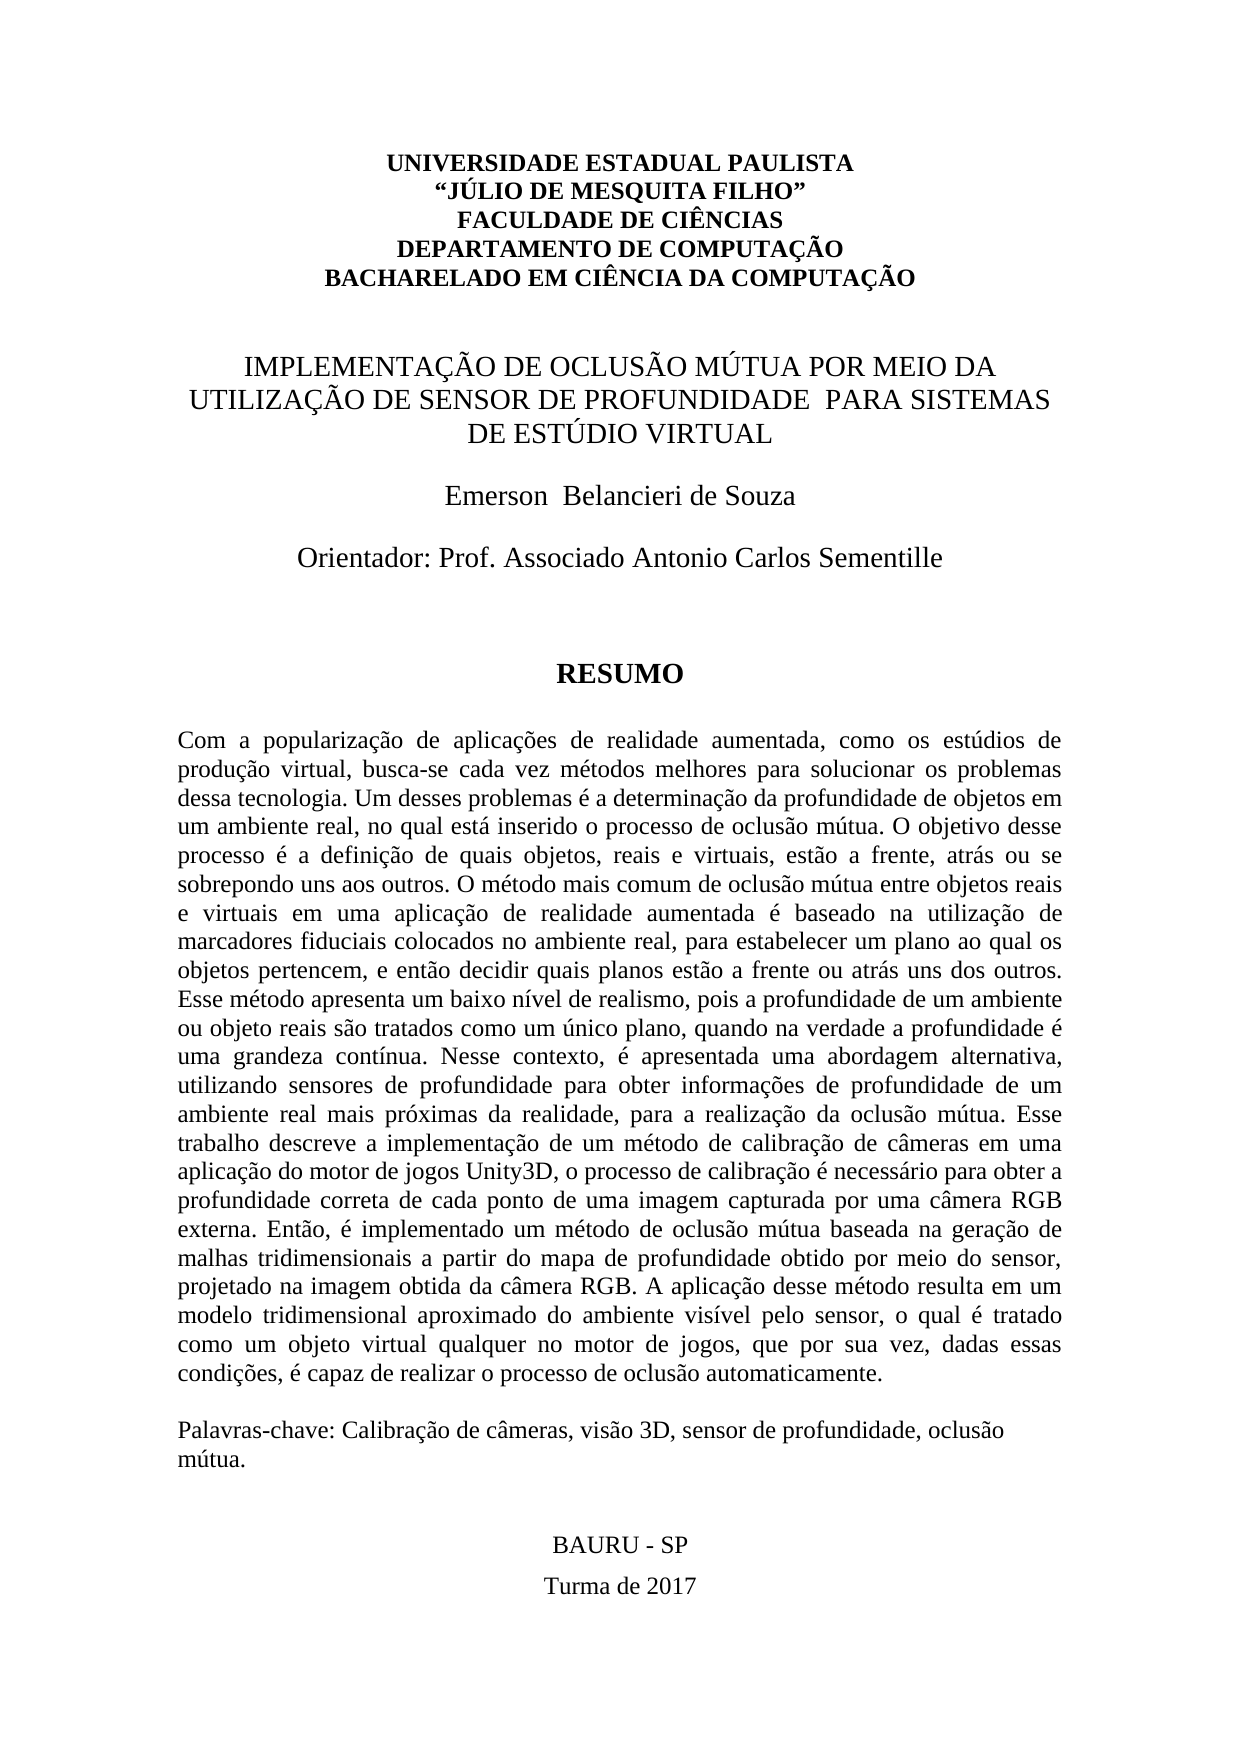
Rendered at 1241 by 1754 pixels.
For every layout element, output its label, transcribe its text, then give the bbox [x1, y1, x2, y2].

subtitle IMPLEMENTAÇÃO DE OCLUSÃO MÚTUA POR MEIO DA UTILIZAÇÃO DE SENSOR DE PROFUNDIDADE PARA SISTEMAS DE ESTÚDIO VIRTUAL [177, 349, 1063, 449]
subtitle RESUMO [177, 657, 1063, 690]
subtitle Orientador: Prof. Associado Antonio Carlos Sementille [177, 541, 1063, 574]
text Turma de 2017 [177, 1571, 1063, 1600]
text “JÚLIO DE MESQUITA FILHO” [177, 176, 1063, 205]
text Com a popularização de aplicações de realidade aumentada, como os estúdios de produção virtual, busca-se cada vez métodos melhores para solucionar os problemas dessa tecnologia. Um desses problemas é a determinação da profundidade de objetos em um ambiente real, no qual está inserido o processo de oclusão mútua. O objetivo desse processo é a definição de quais objetos, reais e virtuais, estão a frente, atrás ou se sobrepondo uns aos outros. O método mais comum de oclusão mútua entre objetos reais e virtuais em uma aplicação de realidade aumentada é baseado na utilização de marcadores fiduciais colocados no ambiente real, para estabelecer um plano ao qual os objetos pertencem, e então decidir quais planos estão a frente ou atrás uns dos outros. Esse método apresenta um baixo nível de realismo, pois a profundidade de um ambiente ou objeto reais são tratados como um único plano, quando na verdade a profundidade é uma grandeza contínua. Nesse contexto, é apresentada uma abordagem alternativa, utilizando sensores de profundidade para obter informações de profundidade de um ambiente real mais próximas da realidade, para a realização da oclusão mútua. Esse trabalho descreve a implementação de um método de calibração de câmeras em uma aplicação do motor de jogos Unity3D, o processo de calibração é necessário para obter a profundidade correta de cada ponto de uma imagem capturada por uma câmera RGB externa. Então, é implementado um método de oclusão mútua baseada na geração de malhas tridimensionais a partir do mapa de profundidade obtido por meio do sensor, projetado na imagem obtida da câmera RGB. A aplicação desse método resulta em um modelo tridimensional aproximado do ambiente visível pelo sensor, o qual é tratado como um objeto virtual qualquer no motor de jogos, que por sua vez, dadas essas condições, é capaz de realizar o processo de oclusão automaticamente. [177, 725, 1063, 1386]
text DEPARTAMENTO DE COMPUTAÇÃO [177, 234, 1063, 263]
text Palavras-chave: Calibração de câmeras, visão 3D, sensor de profundidade, oclusão mútua. [177, 1415, 1063, 1473]
text BACHARELADO EM CIÊNCIA DA COMPUTAÇÃO [177, 263, 1063, 291]
text BAURU - SP [177, 1530, 1063, 1559]
text FACULDADE DE CIÊNCIAS [177, 205, 1063, 234]
text UNIVERSIDADE ESTADUAL PAULISTA [177, 148, 1063, 176]
subtitle Emerson Belancieri de Souza [177, 478, 1063, 512]
